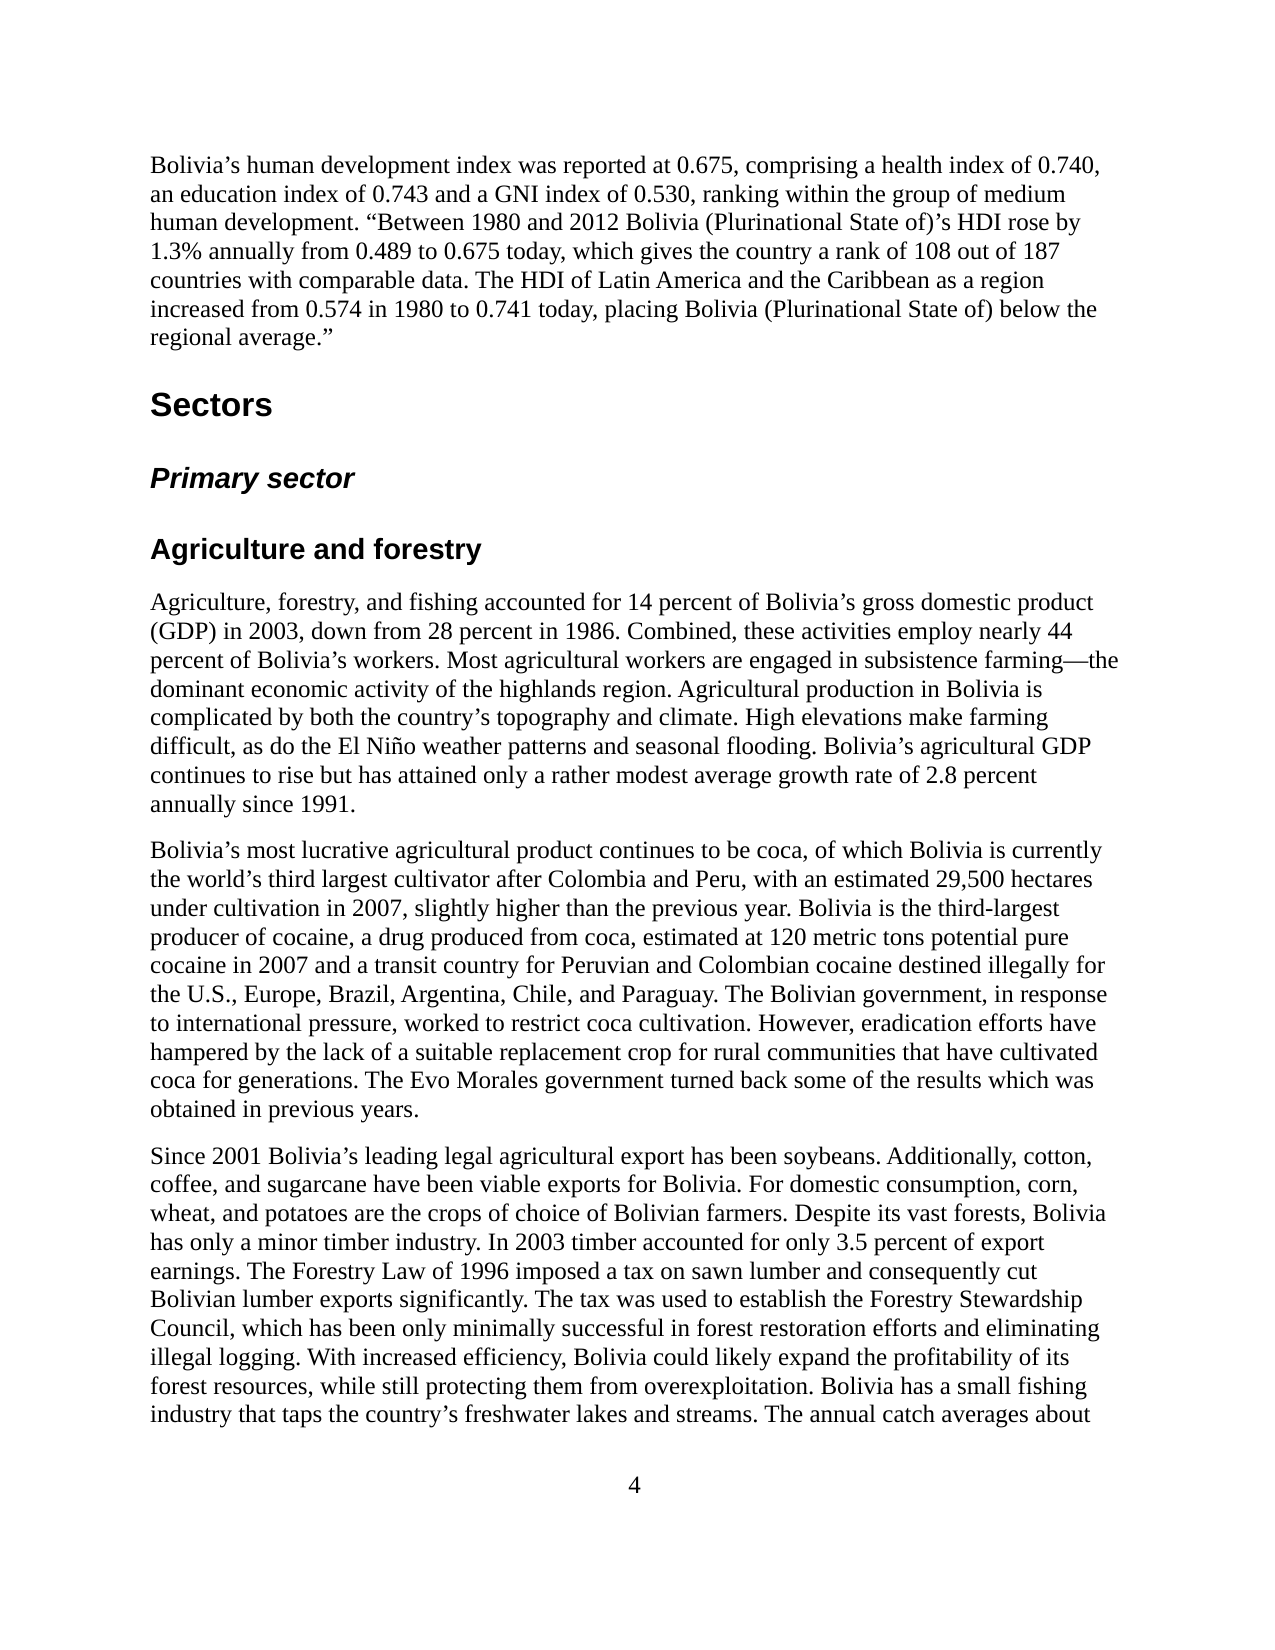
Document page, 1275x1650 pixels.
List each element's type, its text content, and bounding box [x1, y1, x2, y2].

subtitle Sectors [150, 385, 1125, 424]
text Bolivia’s human development index was reported at 0.675, comprising a health index of 0.740, an education index of 0.743 and a GNI index of 0.530, ranking within the group of medium human development. “Between 1980 and 2012 Bolivia (Plurinational State of)’s HDI rose by 1.3% annually from 0.489 to 0.675 today, which gives the country a rank of 108 out of 187 countries with comparable data. The HDI of Latin America and the Caribbean as a region increased from 0.574 in 1980 to 0.741 today, placing Bolivia (Plurinational State of) below the regional average.” [150, 150, 1125, 351]
subtitle Agriculture and forestry [150, 532, 1125, 566]
text Agriculture, forestry, and fishing accounted for 14 percent of Bolivia’s gross domestic product (GDP) in 2003, down from 28 percent in 1986. Combined, these activities employ nearly 44 percent of Bolivia’s workers. Most agricultural workers are engaged in subsistence farming—the dominant economic activity of the highlands region. Agricultural production in Bolivia is complicated by both the country’s topography and climate. High elevations make farming difficult, as do the El Niño weather patterns and seasonal flooding. Bolivia’s agricultural GDP continues to rise but has attained only a rather modest average growth rate of 2.8 percent annually since 1991. [150, 587, 1125, 817]
text Since 2001 Bolivia’s leading legal agricultural export has been soybeans. Additionally, cotton, coffee, and sugarcane have been viable exports for Bolivia. For domestic consumption, corn, wheat, and potatoes are the crops of choice of Bolivian farmers. Despite its vast forests, Bolivia has only a minor timber industry. In 2003 timber accounted for only 3.5 percent of export earnings. The Forestry Law of 1996 imposed a tax on sawn lumber and consequently cut Bolivian lumber exports significantly. The tax was used to establish the Forestry Stewardship Council, which has been only minimally successful in forest restoration efforts and eliminating illegal logging. With increased efficiency, Bolivia could likely expand the profitability of its forest resources, while still protecting them from overexploitation. Bolivia has a small fishing industry that taps the country’s freshwater lakes and streams. The annual catch averages about [150, 1141, 1125, 1428]
subtitle Primary sector [150, 461, 1125, 495]
text Bolivia’s most lucrative agricultural product continues to be coca, of which Bolivia is currently the world’s third largest cultivator after Colombia and Peru, with an estimated 29,500 hectares under cultivation in 2007, slightly higher than the previous year. Bolivia is the third-largest producer of cocaine, a drug produced from coca, estimated at 120 metric tons potential pure cocaine in 2007 and a transit country for Peruvian and Colombian cocaine destined illegally for the U.S., Europe, Brazil, Argentina, Chile, and Paraguay. The Bolivian government, in response to international pressure, worked to restrict coca cultivation. However, eradication efforts have hampered by the lack of a suitable replacement crop for rural communities that have cultivated coca for generations. The Evo Morales government turned back some of the results which was obtained in previous years. [150, 835, 1125, 1123]
